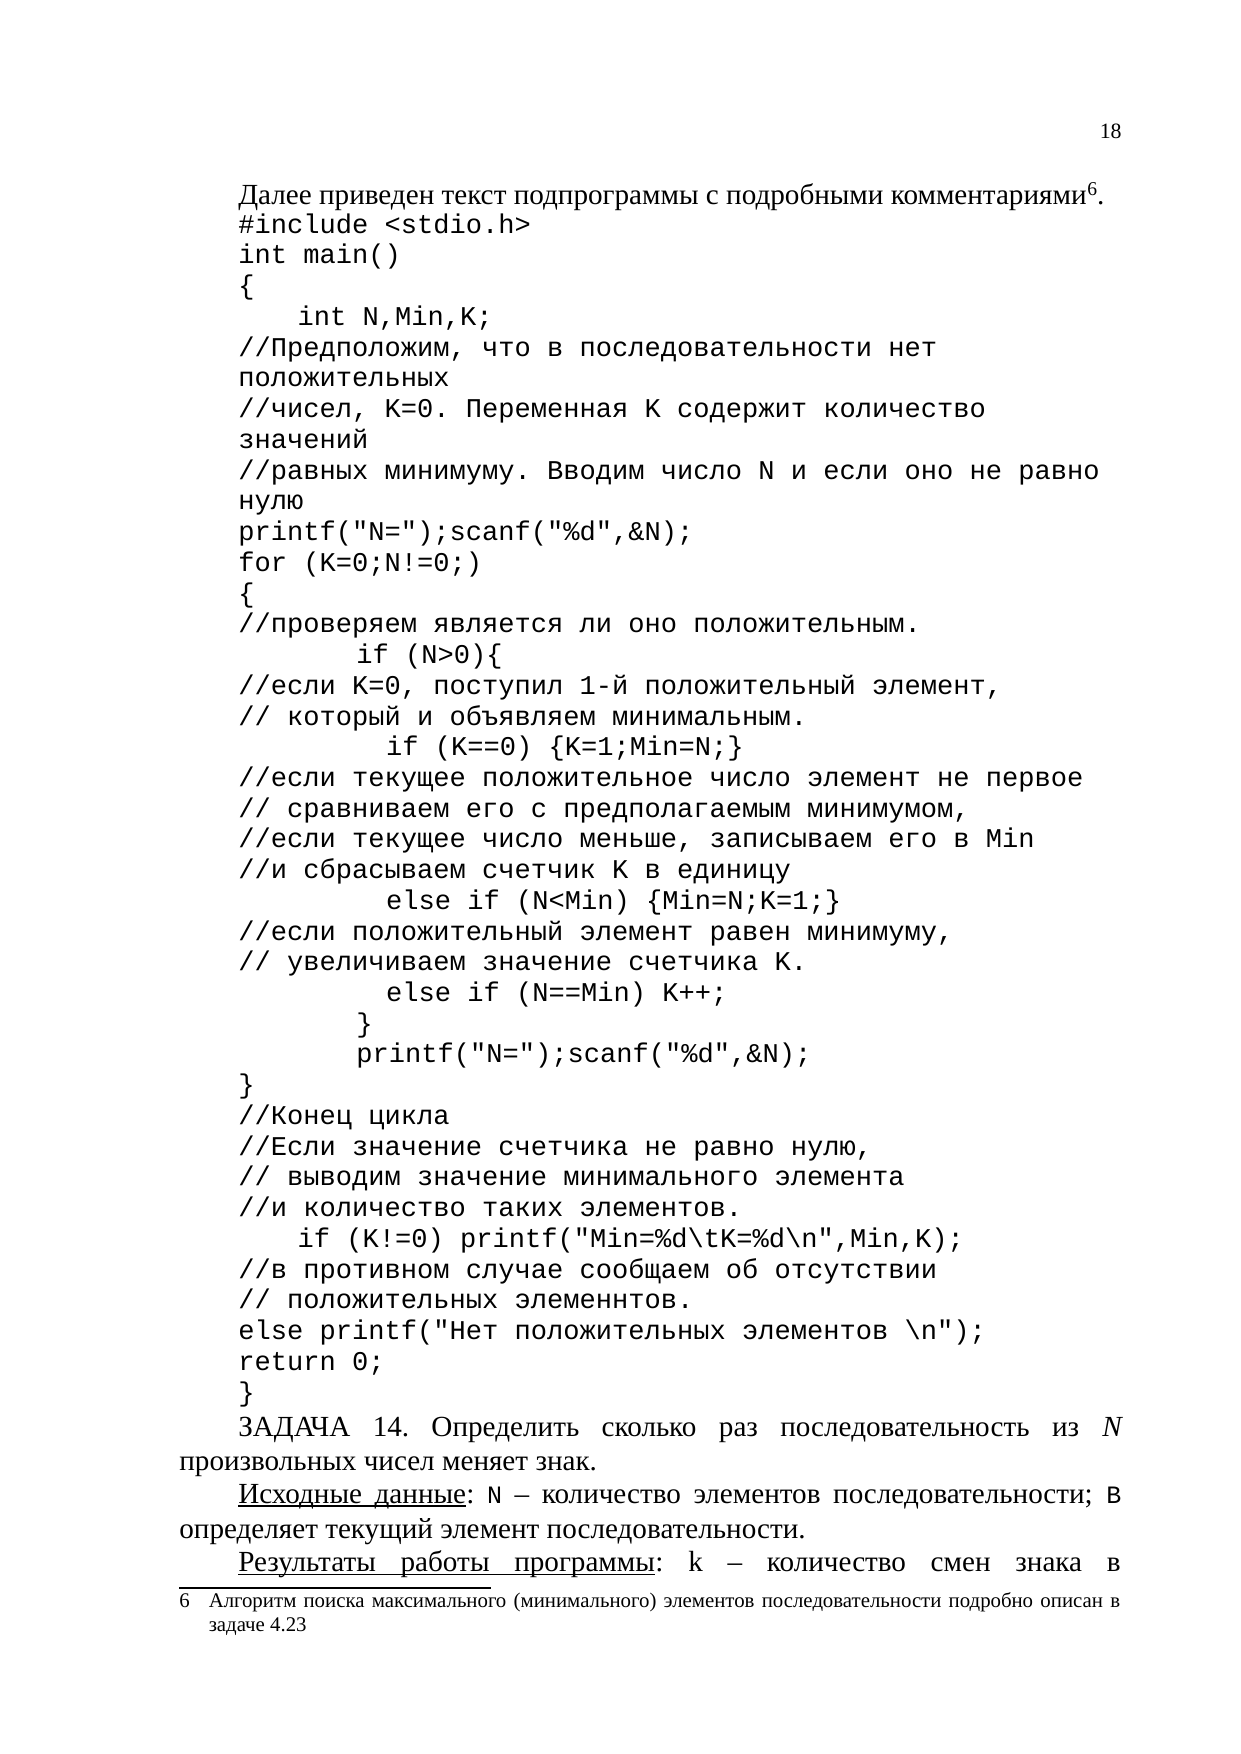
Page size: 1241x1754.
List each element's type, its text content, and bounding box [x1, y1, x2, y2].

text } [238, 1071, 1121, 1102]
text // увеличиваем значение счетчика K. [238, 948, 1121, 979]
text Далее приведен текст подпрограммы с подробными комментариями. [179, 177, 1121, 211]
text //если текущее число меньше, записываем его в Min [238, 825, 1121, 856]
text if (K!=0) printf("Min=%d\tK=%d\n",Min,K); [238, 1225, 1121, 1255]
text //Предположим, что в последовательности нет положительных [238, 333, 1121, 395]
text // который и объявляем минимальным. [238, 702, 1121, 733]
text if (N>0){ [238, 641, 1121, 672]
text //равных минимуму. Вводим число N и если оно не равно нулю [238, 456, 1121, 518]
text printf("N=");scanf("%d",&N); [238, 1040, 1121, 1071]
text Исходные данные: N – количество элементов последовательности; B определяет текущий элемент последовательности. [179, 1476, 1121, 1544]
text ЗАДАЧА 14. Определить сколько раз последовательность из N произвольных чисел меняет знак. [179, 1409, 1121, 1476]
text //и сбрасываем счетчик K в единицу [238, 856, 1121, 887]
text //если положительный элемент равен минимуму, [238, 917, 1121, 948]
text int N,Min,K; [238, 303, 1121, 333]
text //в противном случае сообщаем об отсутствии [238, 1255, 1121, 1286]
text Результаты работы программы: k – количество смен знака в [179, 1544, 1121, 1578]
text int main() [238, 241, 1121, 272]
text //Если значение счетчика не равно нулю, [238, 1132, 1121, 1163]
text else if (N<Min) {Min=N;K=1;} [238, 887, 1121, 917]
text } [238, 1378, 1121, 1409]
text return 0; [238, 1348, 1121, 1378]
text // положительных элеменнтов. [238, 1286, 1121, 1317]
text for (K=0;N!=0;) [238, 549, 1121, 579]
text //чисел, K=0. Переменная K содержит количество значений [238, 395, 1121, 456]
text // сравниваем его с предполагаемым минимумом, [238, 794, 1121, 825]
text if (K==0) {K=1;Min=N;} [238, 733, 1121, 764]
text { [238, 272, 1121, 303]
text #include <stdio.h> [238, 211, 1121, 241]
text //если текущее положительное число элемент не первое [238, 764, 1121, 794]
text { [238, 579, 1121, 610]
text //проверяем является ли оно положительным. [238, 610, 1121, 641]
text Алгоритм поиска максимального (минимального) элементов последовательности подробно описан в задаче 4.23 [179, 1588, 1121, 1636]
text } [238, 1009, 1121, 1040]
text else if (N==Min) K++; [238, 979, 1121, 1009]
text printf("N=");scanf("%d",&N); [238, 518, 1121, 549]
text //и количество таких элементов. [238, 1194, 1121, 1225]
text // выводим значение минимального элемента [238, 1163, 1121, 1194]
text else printf("Нет положительных элементов \n"); [238, 1317, 1121, 1348]
text //Конец цикла [238, 1102, 1121, 1132]
text //если K=0, поступил 1-й положительный элемент, [238, 672, 1121, 702]
